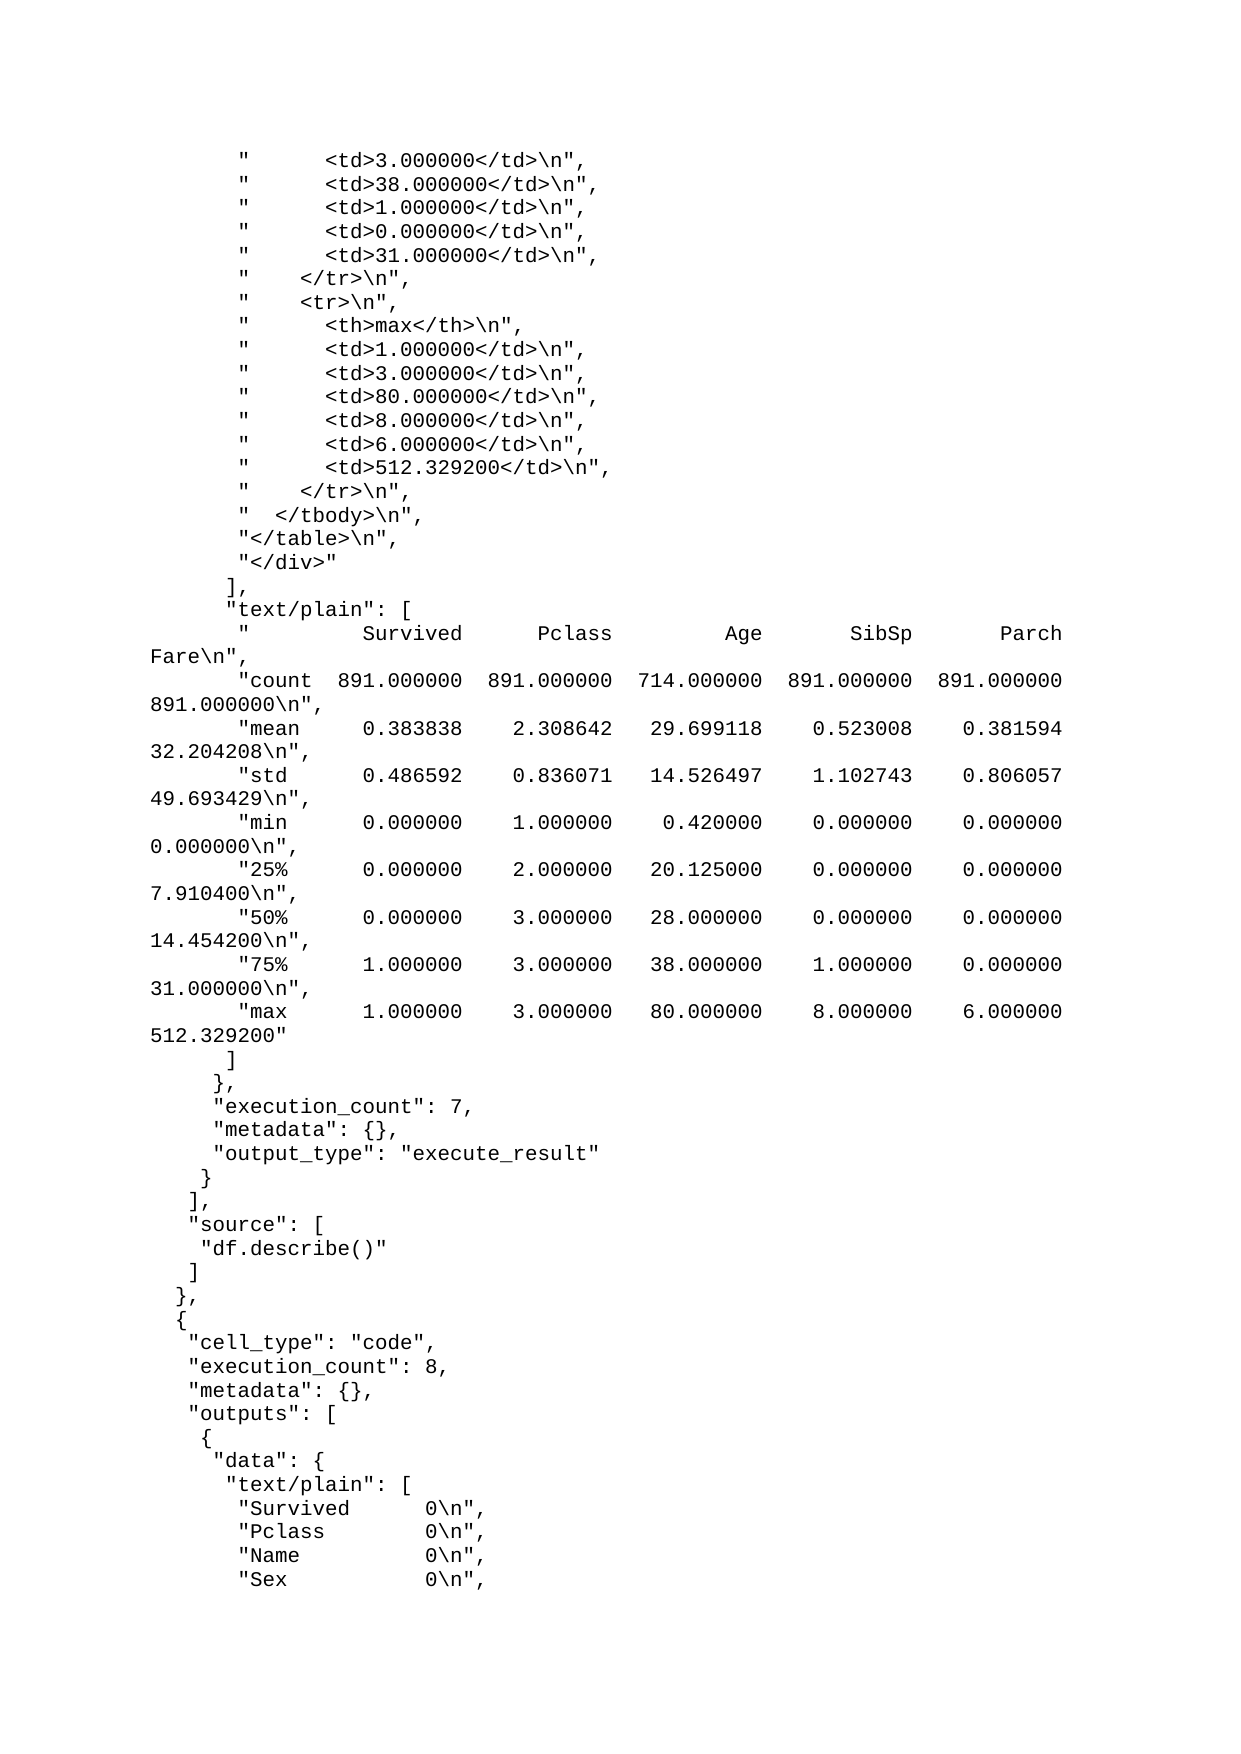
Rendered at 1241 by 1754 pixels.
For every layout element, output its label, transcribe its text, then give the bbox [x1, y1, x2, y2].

text "50% 0.000000 3.000000 28.000000 0.000000 0.000000 14.454200\n", [150, 907, 1090, 954]
text "execution_count": 7, [150, 1096, 1090, 1119]
text "</div>" [150, 552, 1090, 576]
text " <td>1.000000</td>\n", [150, 339, 1090, 363]
text "Sex 0\n", [150, 1569, 1090, 1592]
text "cell_type": "code", [150, 1332, 1090, 1356]
text " <td>80.000000</td>\n", [150, 386, 1090, 410]
text " <td>512.329200</td>\n", [150, 457, 1090, 481]
text "Name 0\n", [150, 1545, 1090, 1569]
text "text/plain": [ [150, 599, 1090, 623]
text "max 1.000000 3.000000 80.000000 8.000000 6.000000 512.329200" [150, 1001, 1090, 1048]
text "df.describe()" [150, 1238, 1090, 1261]
text " <td>8.000000</td>\n", [150, 410, 1090, 434]
text " </tr>\n", [150, 268, 1090, 292]
text }, [150, 1285, 1090, 1309]
text " <td>1.000000</td>\n", [150, 197, 1090, 221]
text { [150, 1427, 1090, 1451]
text " <td>3.000000</td>\n", [150, 363, 1090, 386]
text "min 0.000000 1.000000 0.420000 0.000000 0.000000 0.000000\n", [150, 812, 1090, 859]
text { [150, 1309, 1090, 1332]
text ], [150, 576, 1090, 599]
text "execution_count": 8, [150, 1356, 1090, 1379]
text "metadata": {}, [150, 1379, 1090, 1403]
text "Survived 0\n", [150, 1498, 1090, 1521]
text "data": { [150, 1451, 1090, 1474]
text "count 891.000000 891.000000 714.000000 891.000000 891.000000 891.000000\n", [150, 670, 1090, 717]
text "mean 0.383838 2.308642 29.699118 0.523008 0.381594 32.204208\n", [150, 717, 1090, 765]
text " <td>3.000000</td>\n", [150, 150, 1090, 174]
text "outputs": [ [150, 1403, 1090, 1427]
text "output_type": "execute_result" [150, 1143, 1090, 1167]
text " <th>max</th>\n", [150, 316, 1090, 339]
text "Pclass 0\n", [150, 1521, 1090, 1545]
text " </tbody>\n", [150, 505, 1090, 528]
text " <td>31.000000</td>\n", [150, 244, 1090, 268]
text "std 0.486592 0.836071 14.526497 1.102743 0.806057 49.693429\n", [150, 765, 1090, 812]
text ] [150, 1261, 1090, 1285]
text "source": [ [150, 1214, 1090, 1238]
text }, [150, 1072, 1090, 1096]
text " </tr>\n", [150, 481, 1090, 505]
text " <tr>\n", [150, 292, 1090, 316]
text "</table>\n", [150, 528, 1090, 552]
text "25% 0.000000 2.000000 20.125000 0.000000 0.000000 7.910400\n", [150, 859, 1090, 907]
text " <td>0.000000</td>\n", [150, 221, 1090, 244]
text ] [150, 1048, 1090, 1072]
text "metadata": {}, [150, 1119, 1090, 1143]
text } [150, 1167, 1090, 1190]
text "75% 1.000000 3.000000 38.000000 1.000000 0.000000 31.000000\n", [150, 954, 1090, 1001]
text " Survived Pclass Age SibSp Parch Fare\n", [150, 623, 1090, 670]
text " <td>6.000000</td>\n", [150, 434, 1090, 457]
text ], [150, 1190, 1090, 1214]
text "text/plain": [ [150, 1474, 1090, 1498]
text " <td>38.000000</td>\n", [150, 174, 1090, 197]
